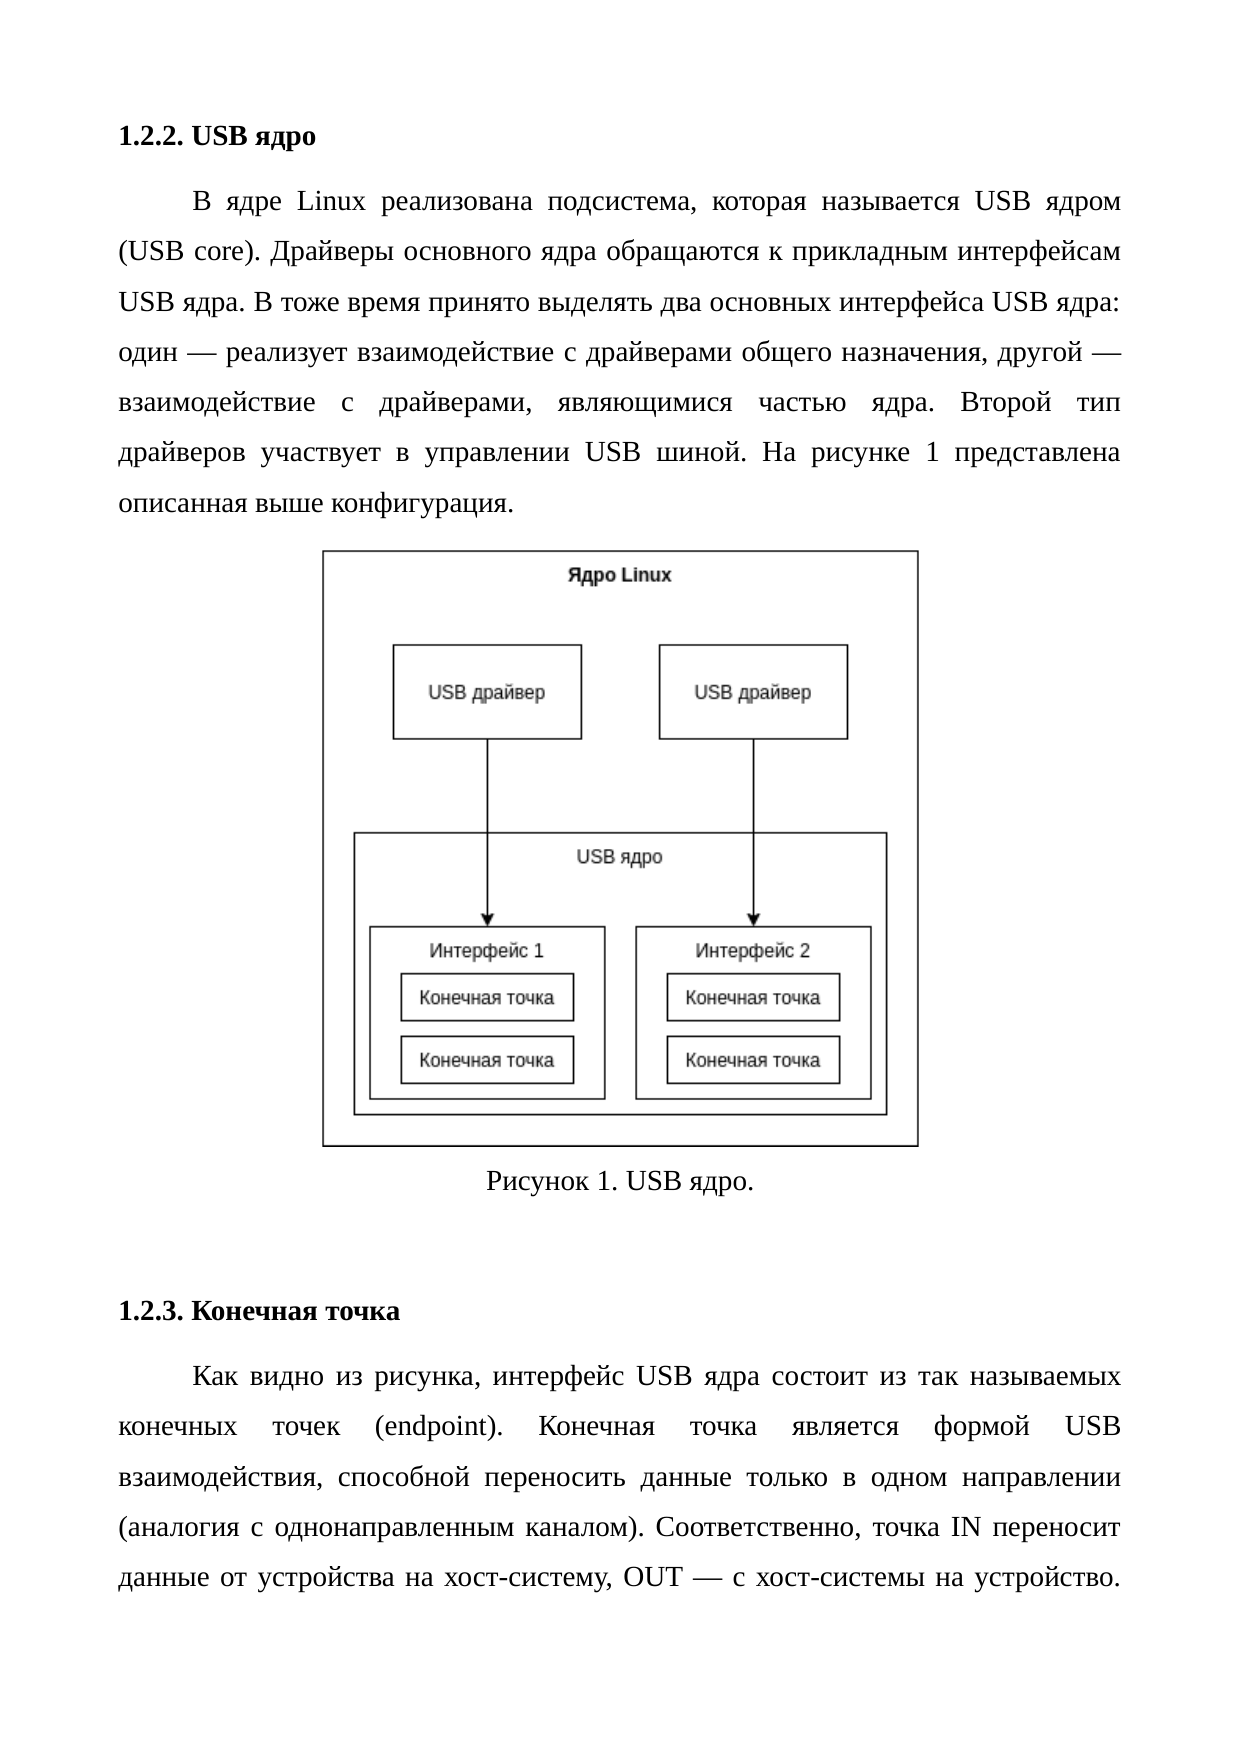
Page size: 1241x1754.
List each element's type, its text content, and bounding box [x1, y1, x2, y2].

text В ядре Linux реализована подсистема, которая называется USB ядром (USB core). Драйверы основного ядра обращаются к прикладным интерфейсам USB ядра. В тоже время принято выделять два основных интерфейса USB ядра: один — реализует взаимодействие с драйверами общего назначения, другой — взаимодействие с драйверами, являющимися частью ядра. Второй тип драйверов участвует в управлении USB шиной. На рисунке 1 представлена описанная выше конфигурация. [118, 183, 1122, 518]
picture [321, 549, 919, 1147]
text Как видно из рисунка, интерфейс USB ядра состоит из так называемых конечных точек (endpoint). Конечная точка является формой USB взаимодействия, способной переносить данные только в одном направлении (аналогия с однонаправленным каналом). Соответственно, точка IN переносит данные от устройства на хост-систему, OUT — с хост-системы на устройство. [118, 1358, 1122, 1593]
text Рисунок 1. USB ядро. [118, 550, 1122, 1197]
text 1.2.2. USB ядро [118, 118, 1122, 152]
text 1.2.3. Конечная точка [118, 1293, 1122, 1327]
